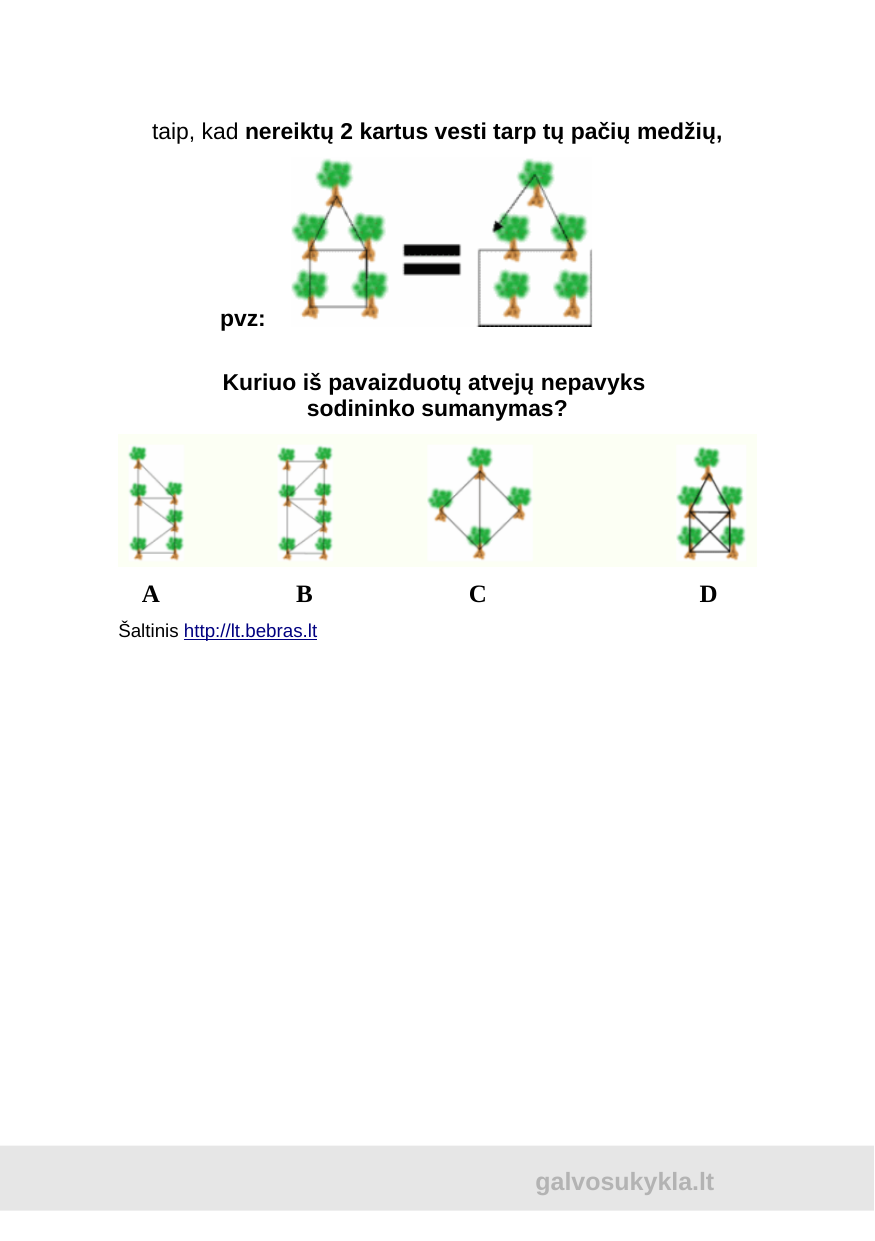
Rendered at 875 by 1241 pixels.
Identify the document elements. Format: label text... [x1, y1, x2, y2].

subtitle Kuriuo iš pavaizduotų atvejų nepavyks sodininko sumanymas? [118, 369, 756, 422]
text Šaltinis http://lt.bebras.lt [118, 620, 756, 642]
picture [118, 434, 757, 567]
text A B C D [118, 579, 756, 608]
picture [291, 157, 593, 327]
text pvz: [118, 157, 756, 331]
text taip, kad nereiktų 2 kartus vesti tarp tų pačių medžių, [118, 118, 756, 144]
